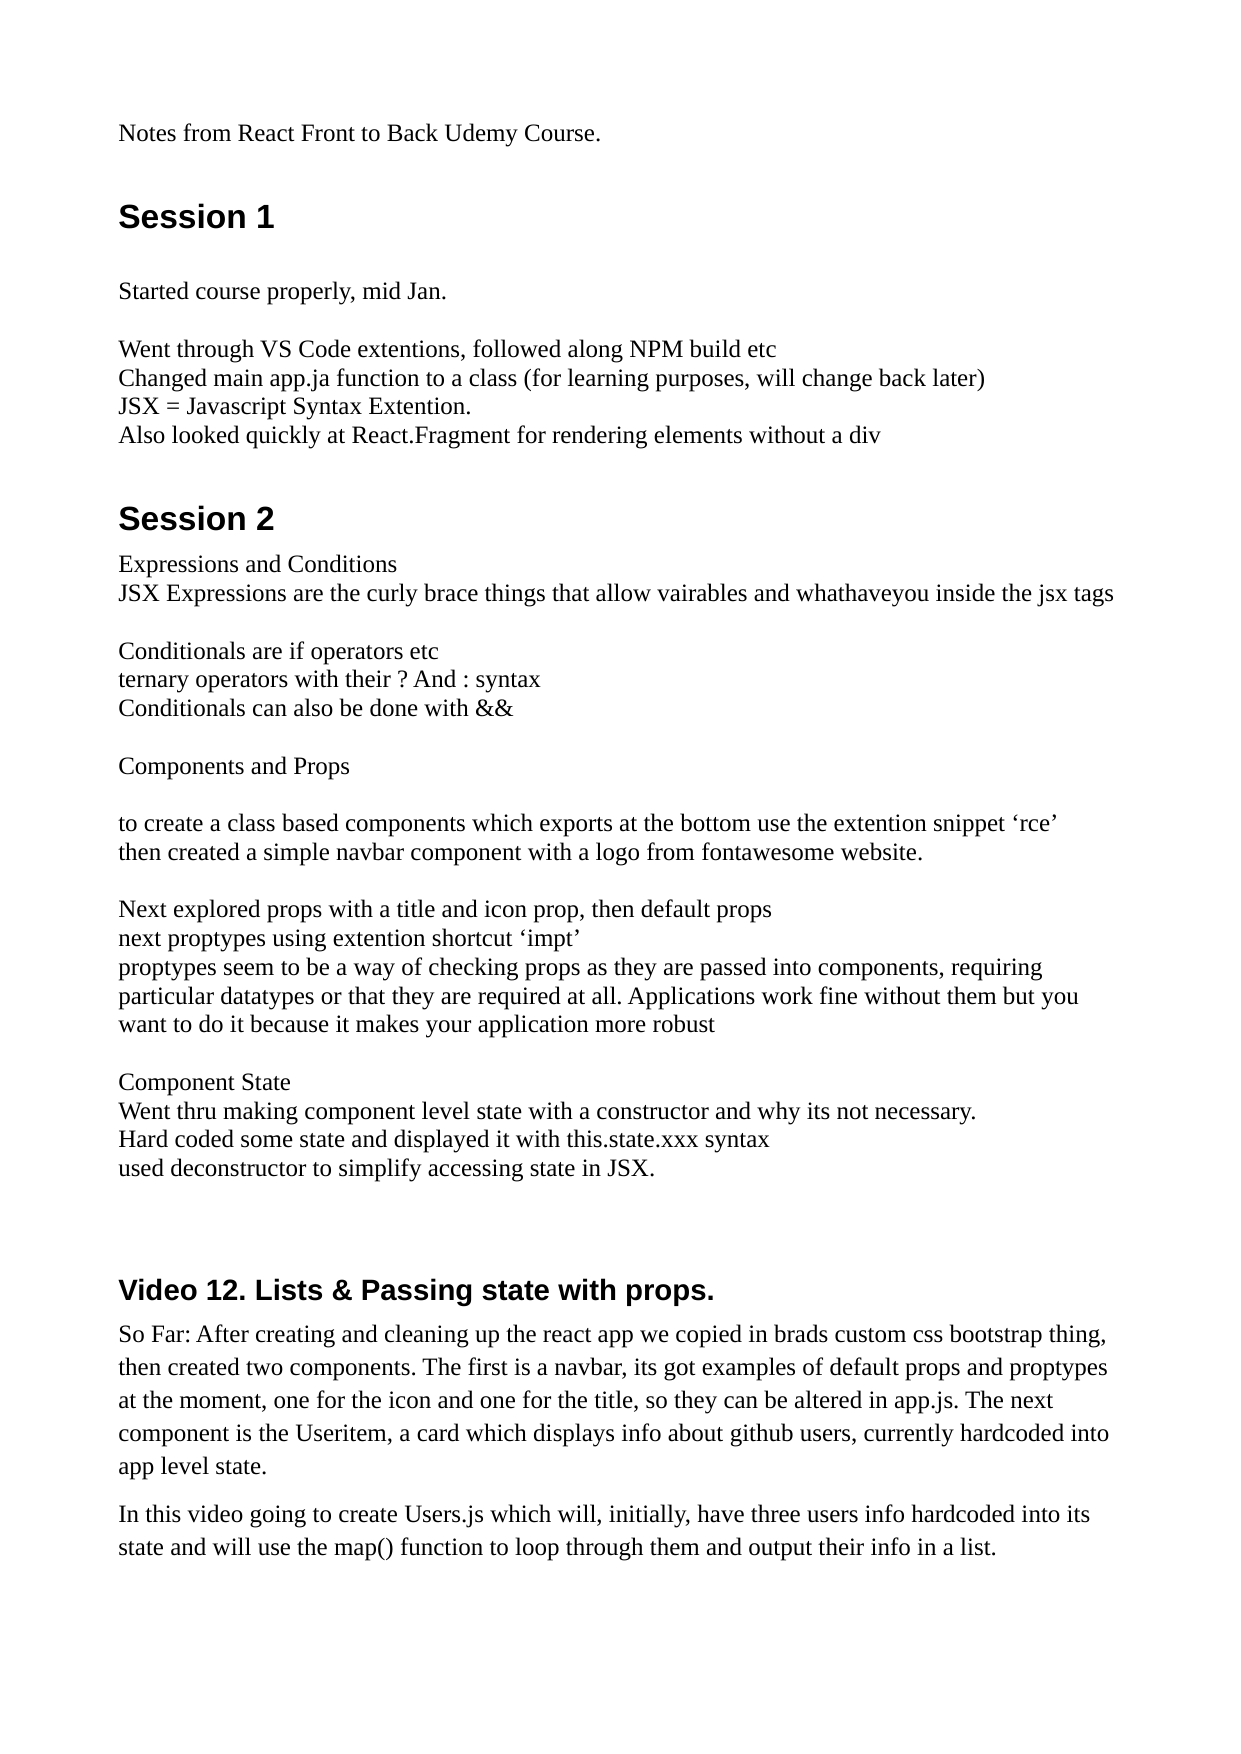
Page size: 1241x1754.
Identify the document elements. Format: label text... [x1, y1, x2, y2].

text Component State [118, 1067, 1122, 1096]
text JSX Expressions are the curly brace things that allow vairables and whathaveyou inside the jsx tags [118, 578, 1122, 607]
text proptypes seem to be a way of checking props as they are passed into components, requiring particular datatypes or that they are required at all. Applications work fine without them but you want to do it because it makes your application more robust [118, 952, 1122, 1038]
text used deconstructor to simplify accessing state in JSX. [118, 1153, 1122, 1182]
text to create a class based components which exports at the bottom use the extention snippet ‘rce’ [118, 808, 1122, 837]
subtitle Session 2 [118, 498, 1122, 537]
text Went through VS Code extentions, followed along NPM build etc [118, 334, 1122, 363]
text Also looked quickly at React.Fragment for rendering elements without a div [118, 420, 1122, 449]
text JSX = Javascript Syntax Extention. [118, 391, 1122, 420]
text Next explored props with a title and icon prop, then default props [118, 894, 1122, 923]
text then created a simple navbar component with a logo from fontawesome website. [118, 837, 1122, 866]
text Started course properly, mid Jan. [118, 276, 1122, 305]
text In this video going to create Users.js which will, initially, have three users info hardcoded into its state and will use the map() function to loop through them and output their info in a list. [118, 1499, 1122, 1561]
text Expressions and Conditions [118, 549, 1122, 578]
text Conditionals can also be done with && [118, 693, 1122, 722]
text Conditionals are if operators etc [118, 636, 1122, 664]
text next proptypes using extention shortcut ‘impt’ [118, 923, 1122, 952]
subtitle Video 12. Lists & Passing state with props. [118, 1273, 1122, 1307]
text Notes from React Front to Back Udemy Course. [118, 118, 1122, 147]
text Hard coded some state and displayed it with this.state.xxx syntax [118, 1124, 1122, 1153]
text ternary operators with their ? And : syntax [118, 664, 1122, 693]
text Went thru making component level state with a constructor and why its not necessary. [118, 1096, 1122, 1124]
text Components and Props [118, 751, 1122, 779]
text Changed main app.ja function to a class (for learning purposes, will change back later) [118, 363, 1122, 391]
subtitle Session 1 [118, 196, 1122, 235]
text So Far: After creating and cleaning up the react app we copied in brads custom css bootstrap thing, then created two components. The first is a navbar, its got examples of default props and proptypes at the moment, one for the icon and one for the title, so they can be altered in app.js. The next component is the Useritem, a card which displays info about github users, currently hardcoded into app level state. [118, 1319, 1122, 1480]
